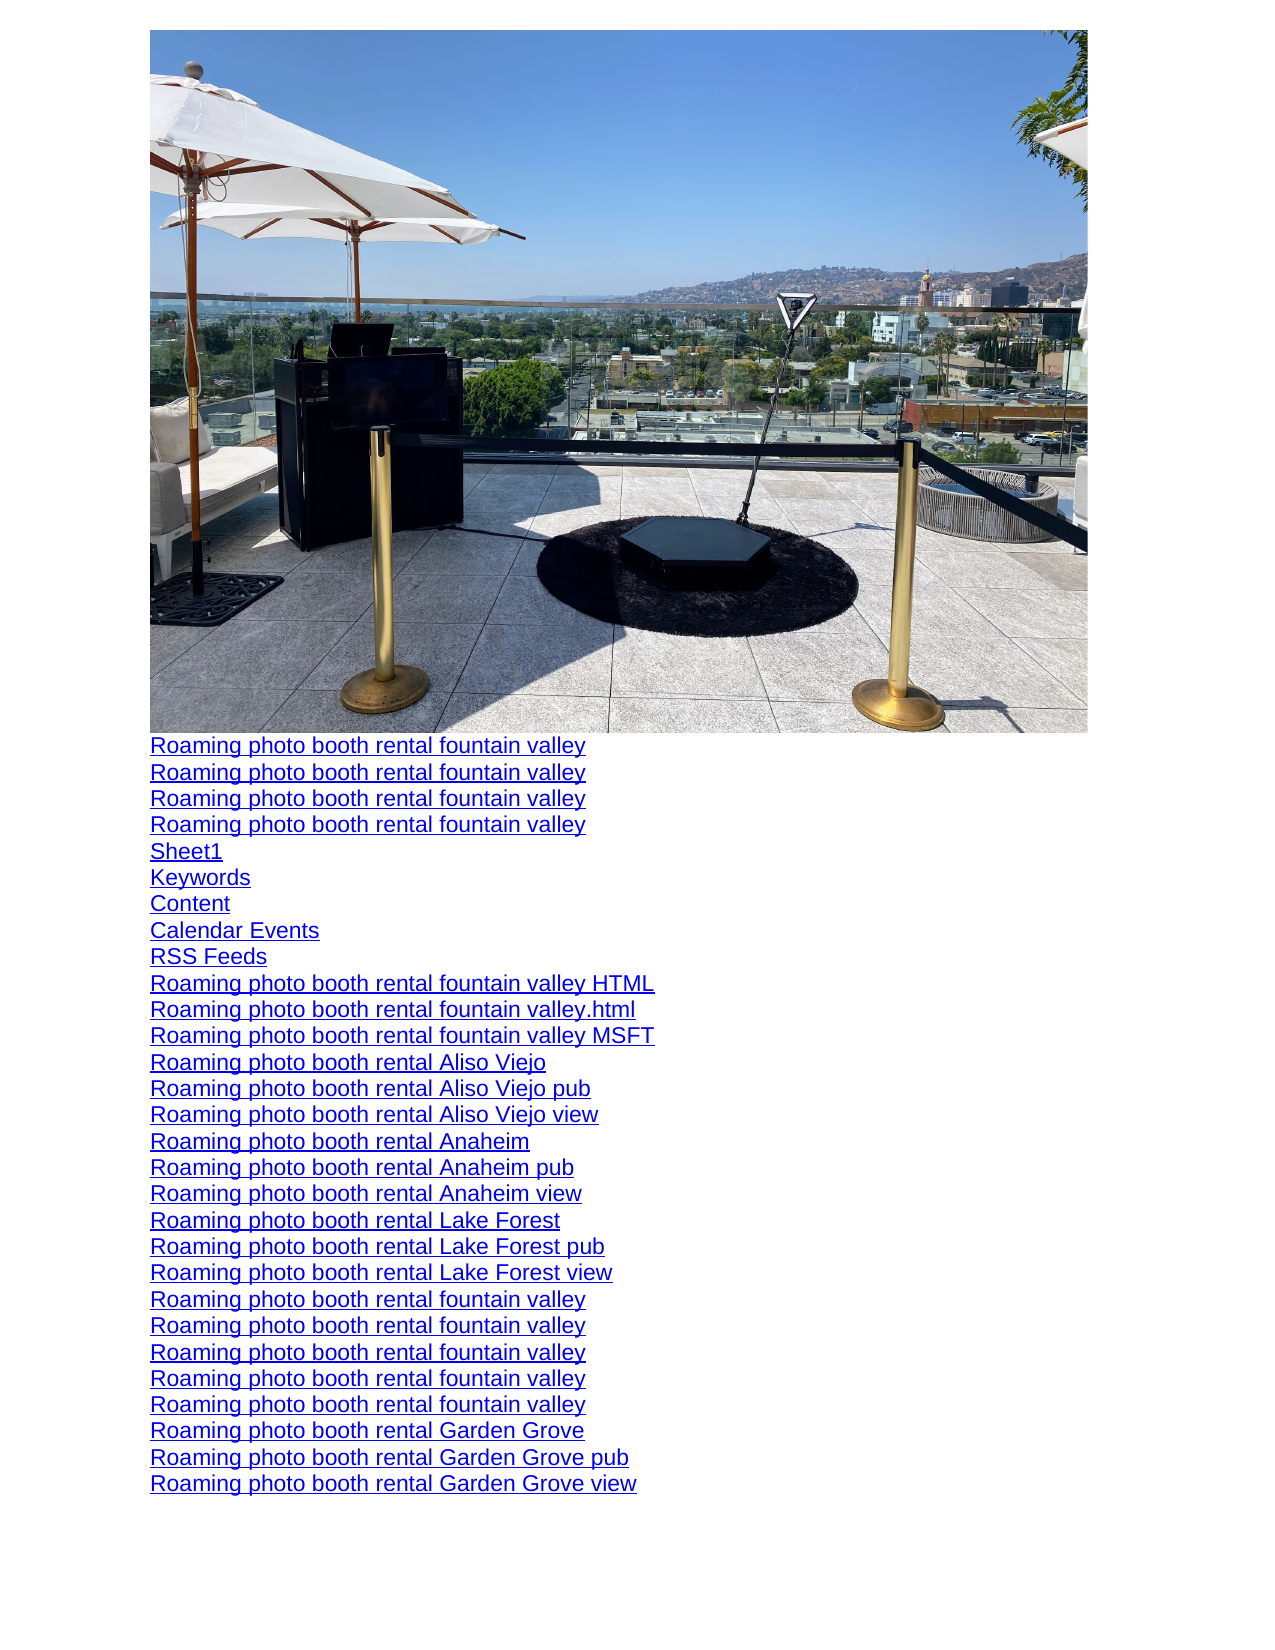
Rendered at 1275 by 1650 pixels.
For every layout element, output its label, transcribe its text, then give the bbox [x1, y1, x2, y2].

text Roaming photo booth rental fountain valley HTML [150, 969, 1125, 996]
text Roaming photo booth rental fountain valley.html [150, 996, 1125, 1022]
text Roaming photo booth rental fountain valley [150, 1312, 1125, 1338]
text Roaming photo booth rental Lake Forest [150, 1207, 1125, 1233]
text Roaming photo booth rental Garden Grove view [150, 1470, 1125, 1497]
text Roaming photo booth rental Aliso Viejo pub [150, 1075, 1125, 1101]
text Roaming photo booth rental Anaheim view [150, 1180, 1125, 1207]
text Content [150, 890, 1125, 917]
text Roaming photo booth rental Garden Grove pub [150, 1444, 1125, 1470]
text Roaming photo booth rental Aliso Viejo [150, 1048, 1125, 1075]
text Roaming photo booth rental fountain valley [150, 759, 1125, 785]
text Roaming photo booth rental fountain valley [150, 811, 1125, 838]
text Roaming photo booth rental Anaheim pub [150, 1154, 1125, 1180]
text Calendar Events [150, 917, 1125, 943]
text Sheet1 [150, 838, 1125, 864]
text Roaming photo booth rental Garden Grove [150, 1417, 1125, 1444]
text Keywords [150, 864, 1125, 890]
picture [150, 30, 1088, 733]
text Roaming photo booth rental fountain valley [150, 785, 1125, 811]
text Roaming photo booth rental fountain valley [150, 1338, 1125, 1365]
text Roaming photo booth rental fountain valley [150, 1365, 1125, 1391]
text Roaming photo booth rental fountain valley MSFT [150, 1022, 1125, 1048]
text Roaming photo booth rental Anaheim [150, 1128, 1125, 1154]
text Roaming photo booth rental fountain valley [150, 1391, 1125, 1417]
text Roaming photo booth rental fountain valley [150, 732, 1125, 759]
text Roaming photo booth rental Lake Forest pub [150, 1233, 1125, 1259]
text Roaming photo booth rental Lake Forest view [150, 1259, 1125, 1286]
text Roaming photo booth rental fountain valley [150, 1286, 1125, 1312]
text RSS Feeds [150, 943, 1125, 969]
text Roaming photo booth rental Aliso Viejo view [150, 1101, 1125, 1128]
